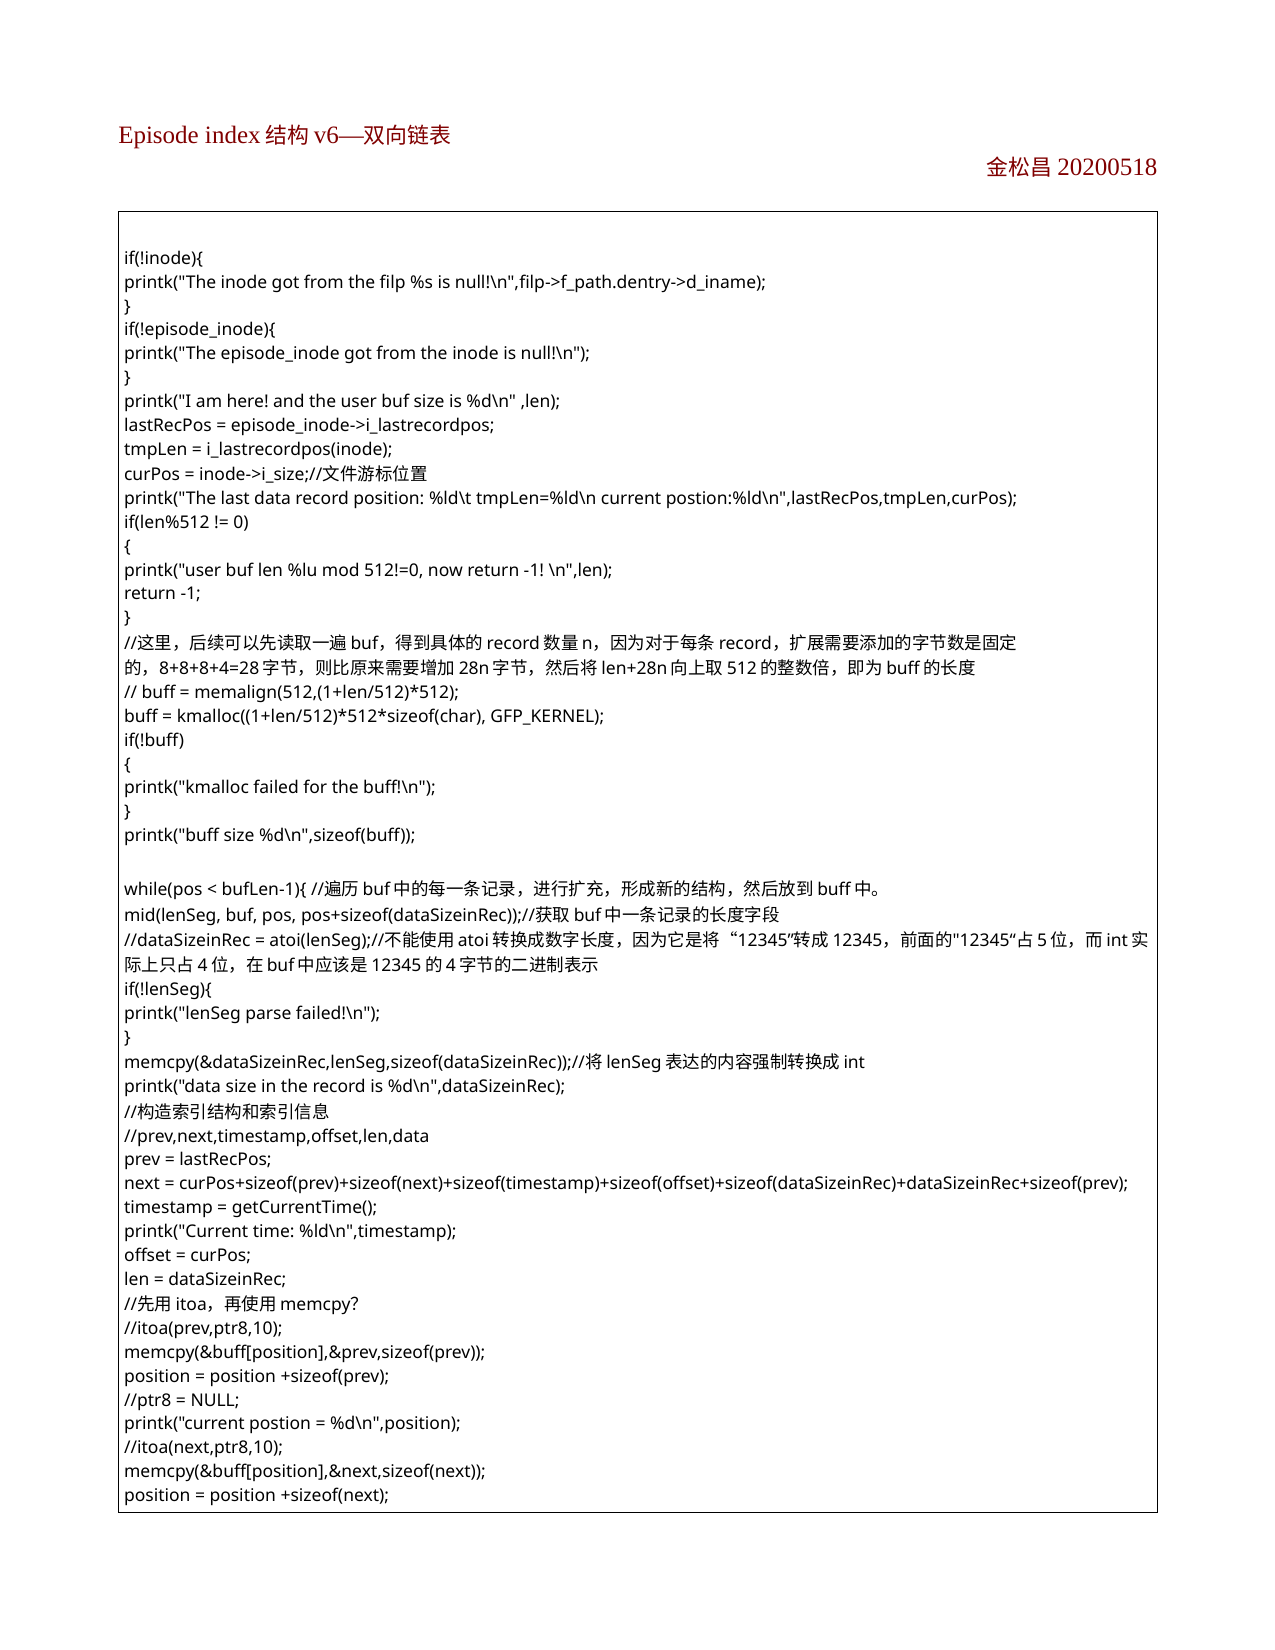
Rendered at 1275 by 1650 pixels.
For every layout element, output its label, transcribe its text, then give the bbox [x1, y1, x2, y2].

table_header if(!inode){ printk("The inode got from the filp %s is null!\n",filp->f_path.dentry->d_iname); } if(!episode_inode){ printk("The episode_inode got from the inode is null!\n"); } printk("I am here! and the user buf size is %d\n" ,len); lastRecPos = episode_inode->i_lastrecordpos; tmpLen = i_lastrecordpos(inode); curPos = inode->i_size;//文件游标位置 printk("The last data record position: %ld\t tmpLen=%ld\n current postion:%ld\n",lastRecPos,tmpLen,curPos); if(len%512 != 0) { printk("user buf len %lu mod 512!=0, now return -1! \n",len); return -1; } //这里，后续可以先读取一遍buf，得到具体的record数量n，因为对于每条record，扩展需要添加的字节数是固定的，8+8+8+4=28字节，则比原来需要增加28n字节，然后将len+28n向上取512的整数倍，即为buff的长度 // buff = memalign(512,(1+len/512)*512); buff = kmalloc((1+len/512)*512*sizeof(char), GFP_KERNEL); if(!buff) { printk("kmalloc failed for the buff!\n"); } printk("buff size %d\n",sizeof(buff)); while(pos < bufLen-1){ //遍历buf中的每一条记录，进行扩充，形成新的结构，然后放到buff中。 mid(lenSeg, buf, pos, pos+sizeof(dataSizeinRec));//获取buf中一条记录的长度字段 //dataSizeinRec = atoi(lenSeg);//不能使用atoi转换成数字长度，因为它是将“12345”转成12345，前面的"12345“占5位，而int实际上只占4位，在buf中应该是12345的4字节的二进制表示 if(!lenSeg){ printk("lenSeg parse failed!\n"); } memcpy(&dataSizeinRec,lenSeg,sizeof(dataSizeinRec));//将lenSeg表达的内容强制转换成int printk("data size in the record is %d\n",dataSizeinRec); //构造索引结构和索引信息 //prev,next,timestamp,offset,len,data prev = lastRecPos; next = curPos+sizeof(prev)+sizeof(next)+sizeof(timestamp)+sizeof(offset)+sizeof(dataSizeinRec)+dataSizeinRec+sizeof(prev); timestamp = getCurrentTime(); printk("Current time: %ld\n",timestamp); offset = curPos; len = dataSizeinRec; //先用itoa，再使用memcpy？ //itoa(prev,ptr8,10); memcpy(&buff[position],&prev,sizeof(prev)); position = position +sizeof(prev); //ptr8 = NULL; printk("current postion = %d\n",position); //itoa(next,ptr8,10); memcpy(&buff[position],&next,sizeof(next)); position = position +sizeof(next); [119, 212, 1157, 1512]
